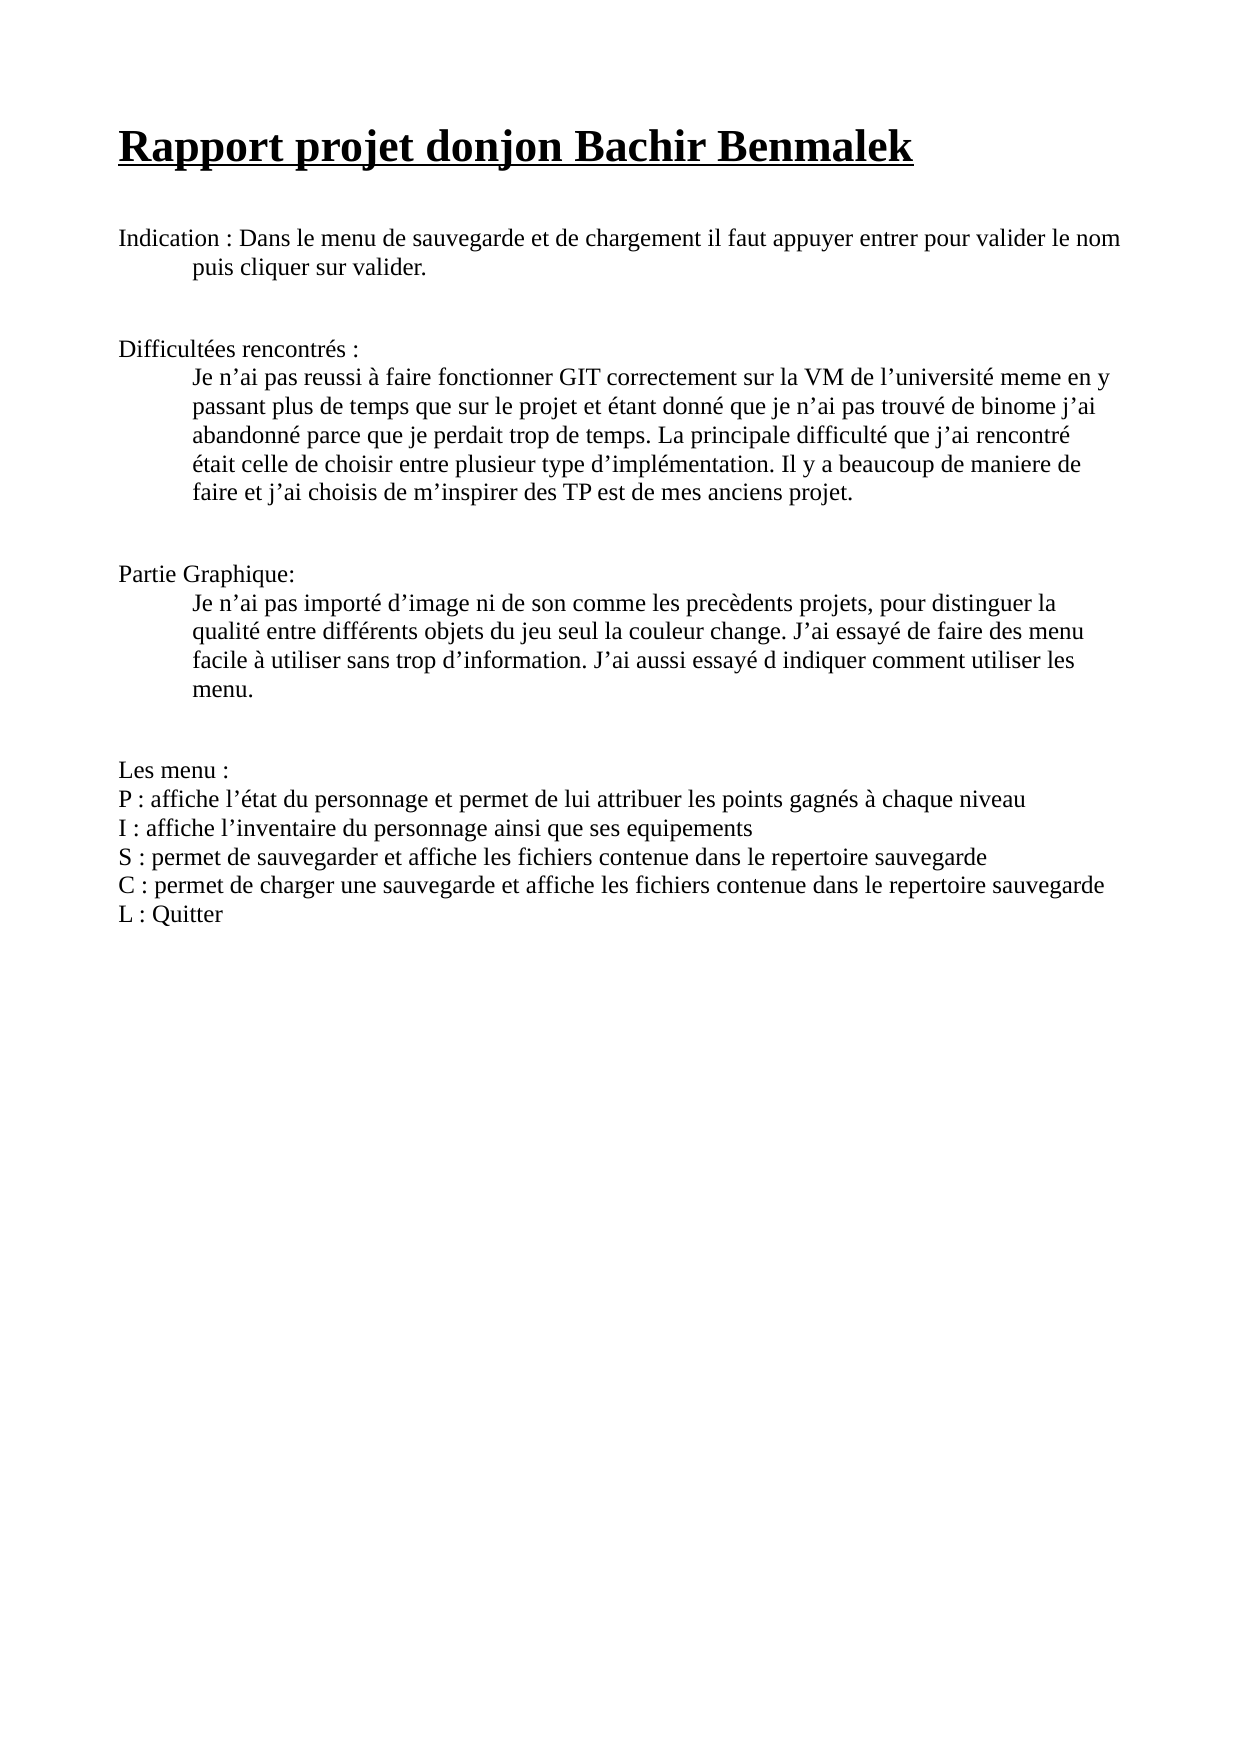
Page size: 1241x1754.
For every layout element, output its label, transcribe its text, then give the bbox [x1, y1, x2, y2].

text C : permet de charger une sauvegarde et affiche les fichiers contenue dans le repertoire sauvegarde [118, 870, 1122, 899]
text était celle de choisir entre plusieur type d’implémentation. Il y a beaucoup de maniere de faire et j’ai choisis de m’inspirer des TP est de mes anciens projet. [118, 449, 1122, 506]
text Difficultées rencontrés : [118, 334, 1122, 362]
text Indication : Dans le menu de sauvegarde et de chargement il faut appuyer entrer pour valider le nom puis cliquer sur valider. [118, 223, 1122, 281]
text Partie Graphique: [118, 559, 1122, 588]
text Rapport projet donjon Bachir Benmalek [118, 118, 1122, 171]
text Je n’ai pas importé d’image ni de son comme les precèdents projets, pour distinguer la qualité entre différents objets du jeu seul la couleur change. J’ai essayé de faire des menu [118, 588, 1122, 645]
text Les menu : [118, 755, 1122, 784]
text S : permet de sauvegarder et affiche les fichiers contenue dans le repertoire sauvegarde [118, 842, 1122, 870]
text L : Quitter [118, 899, 1122, 928]
text facile à utiliser sans trop d’information. J’ai aussi essayé d indiquer comment utiliser les menu. [118, 645, 1122, 703]
text I : affiche l’inventaire du personnage ainsi que ses equipements [118, 813, 1122, 842]
text P : affiche l’état du personnage et permet de lui attribuer les points gagnés à chaque niveau [118, 784, 1122, 813]
text Je n’ai pas reussi à faire fonctionner GIT correctement sur la VM de l’université meme en y passant plus de temps que sur le projet et étant donné que je n’ai pas trouvé de binome j’ai abandonné parce que je perdait trop de temps. La principale difficulté que j’ai rencontré [118, 362, 1122, 449]
